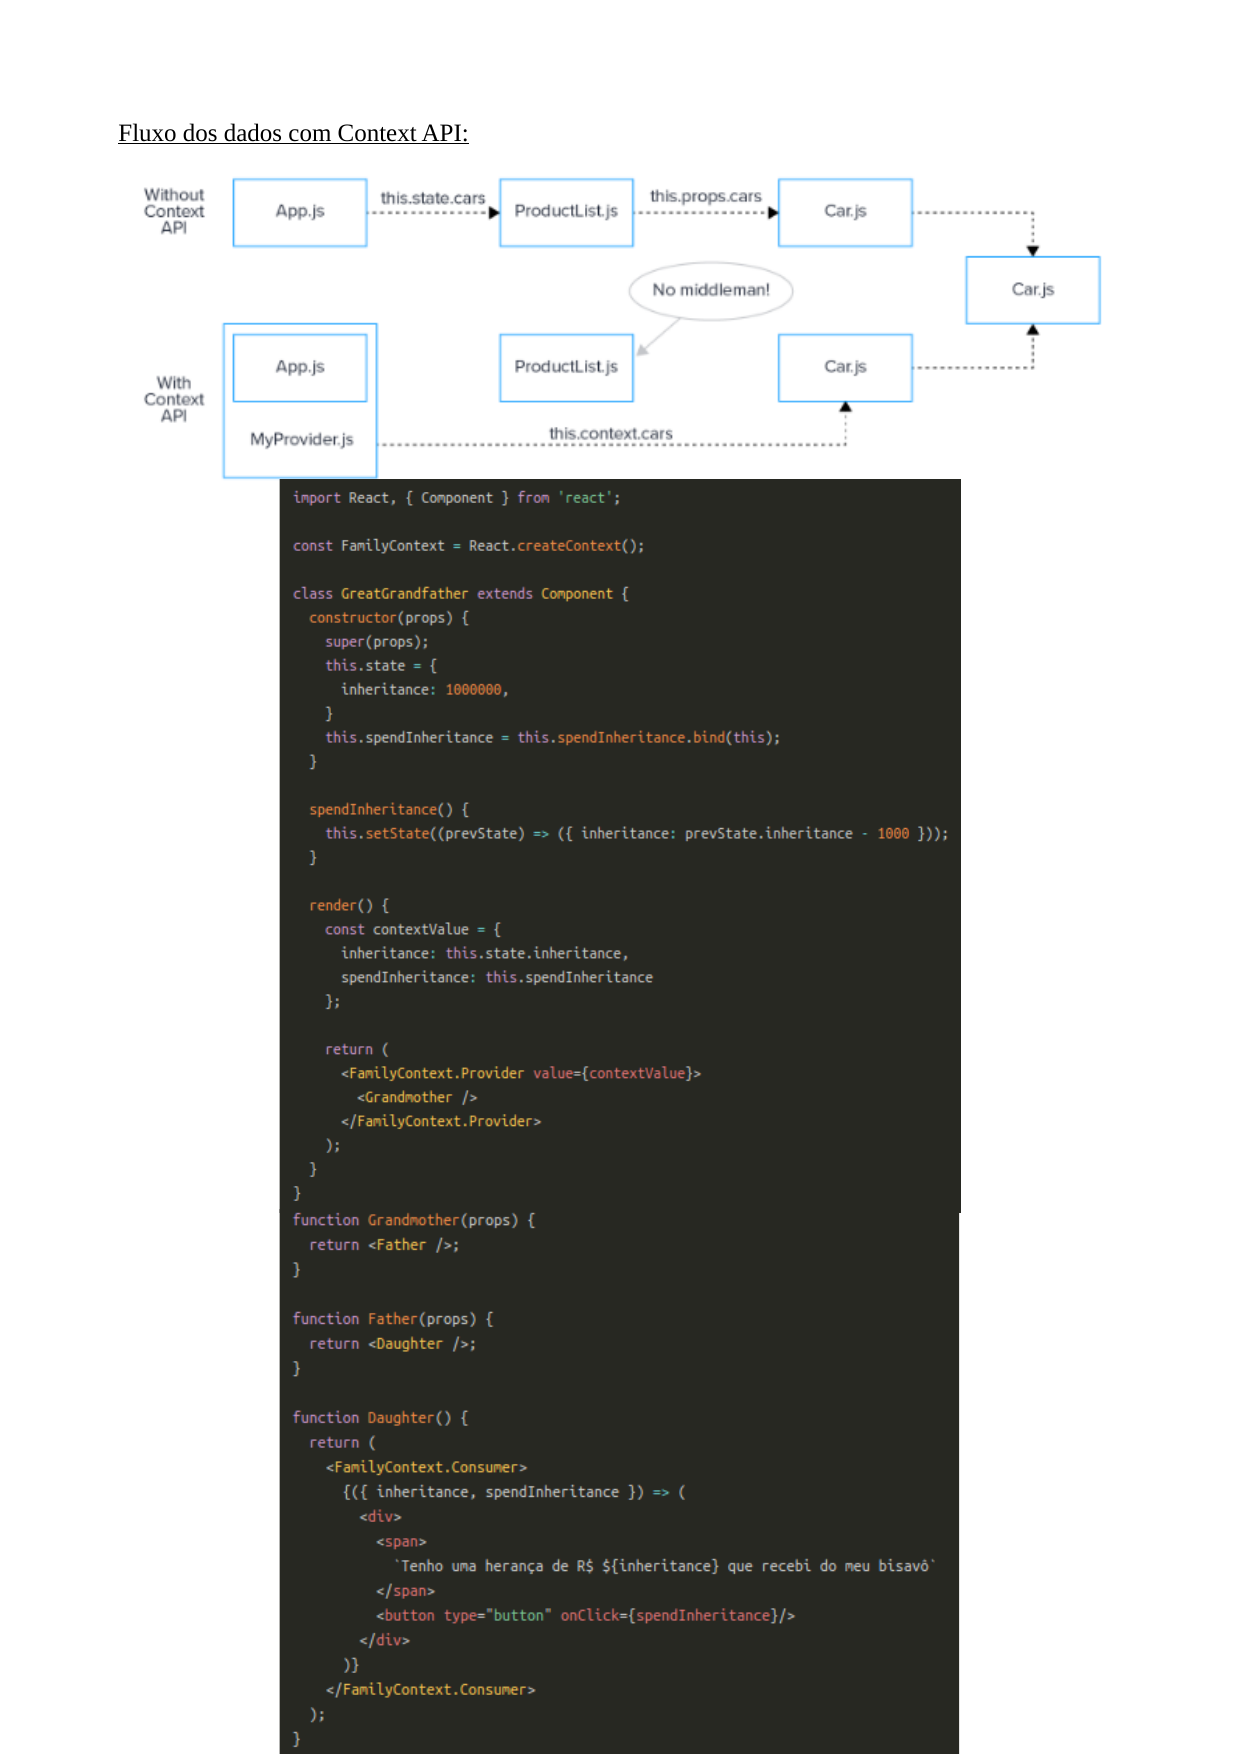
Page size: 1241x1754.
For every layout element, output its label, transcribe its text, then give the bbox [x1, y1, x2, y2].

text Fluxo dos dados com Context API: [118, 118, 1122, 147]
picture [118, 163, 1123, 1754]
